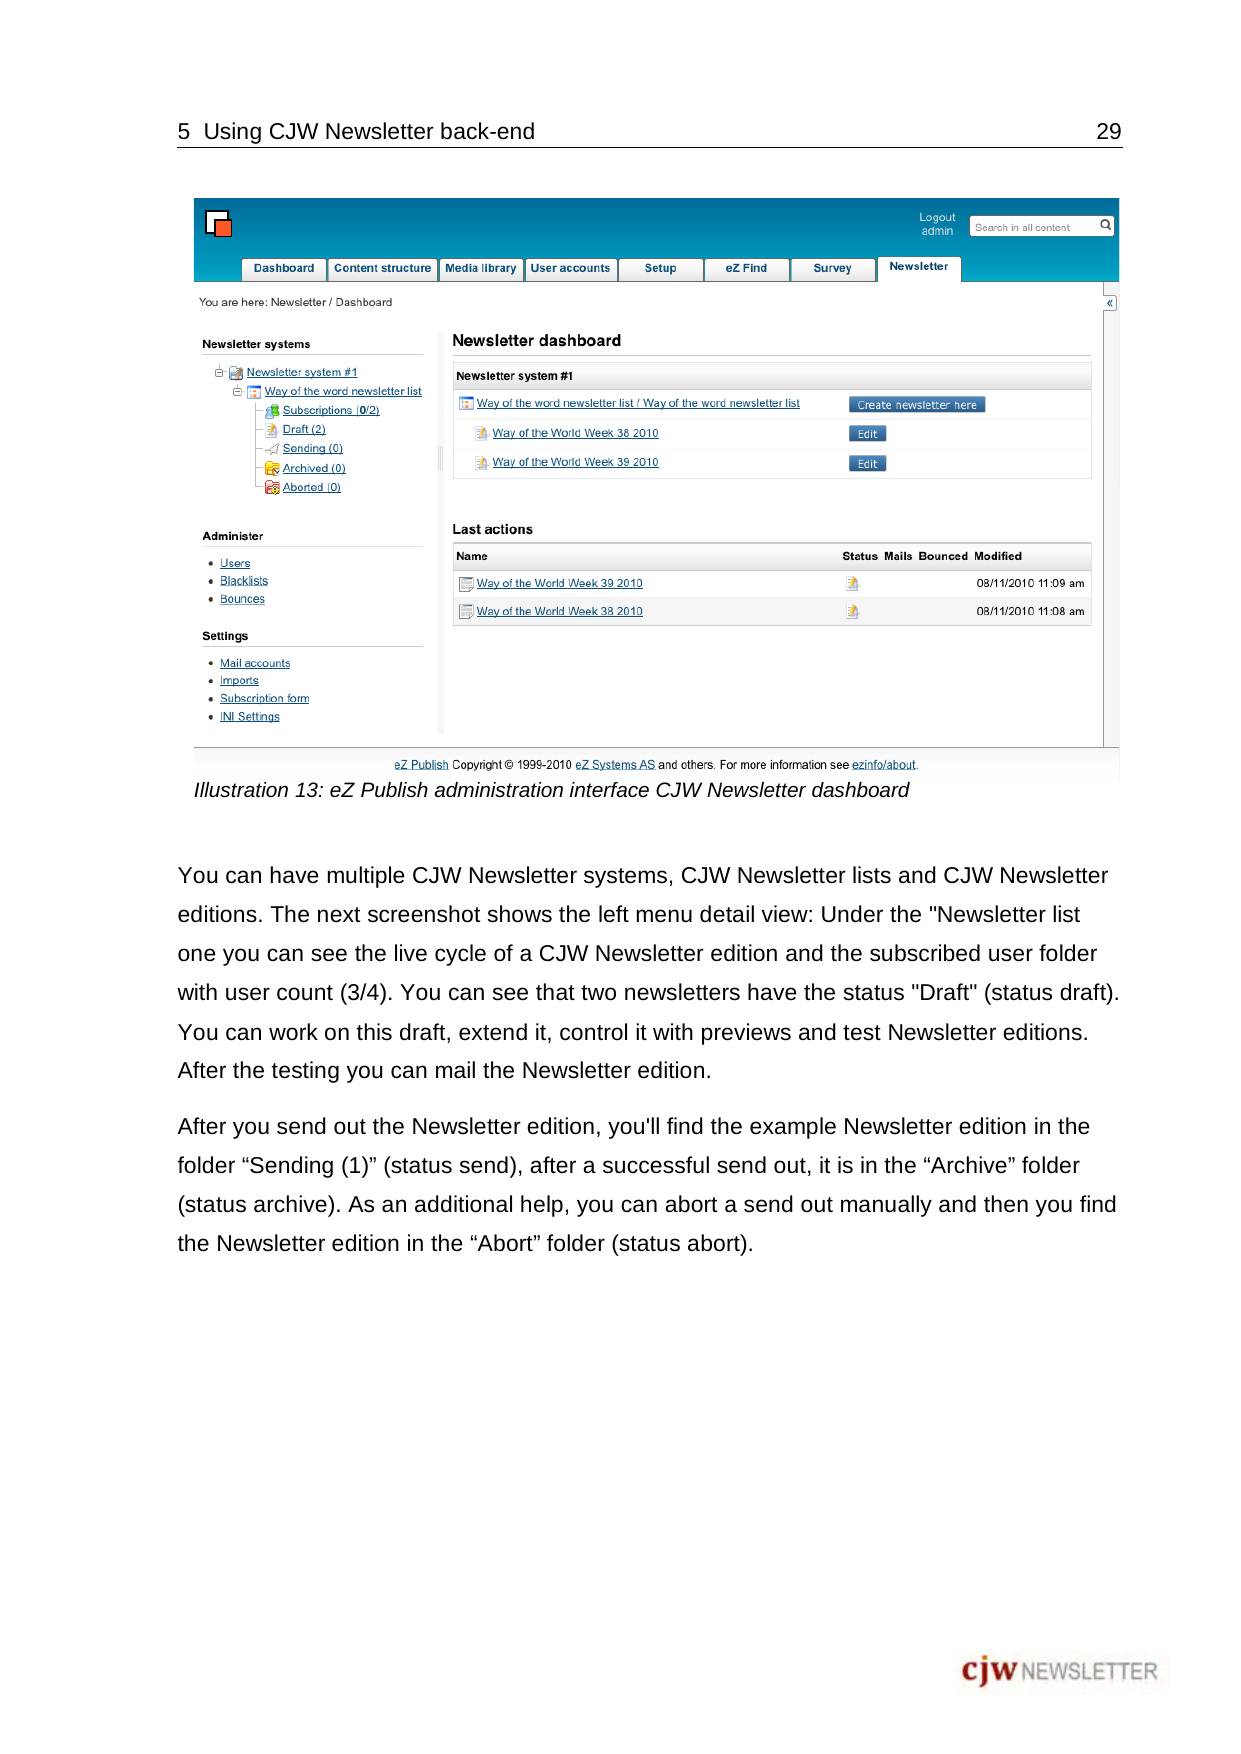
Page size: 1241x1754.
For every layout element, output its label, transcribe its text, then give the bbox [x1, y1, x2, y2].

text After you send out the Newsletter edition, you'll find the example Newsletter edition in the folder “Sending (1)” (status send), after a successful send out, it is in the “Archive” folder (status archive). As an additional help, you can abort a send out manually and then you find the Newsletter edition in the “Abort” folder (status abort). [177, 1113, 1122, 1256]
picture [193, 257, 1120, 779]
picture [970, 216, 1114, 236]
text Illustration 13: eZ Publish administration interface CJW Newsletter dashboard [194, 779, 1119, 802]
picture [206, 211, 231, 236]
picture [953, 1650, 1170, 1695]
text You can have multiple CJW Newsletter systems, CJW Newsletter lists and CJW Newsletter editions. The next screenshot shows the left menu detail view: Under the "Newsletter list one you can see the live cycle of a CJW Newsletter edition and the subscribed user folder with user count (3/4). You can see that two newsletters have the status "Draft" (status draft). You can work on this draft, extend it, control it with previews and test Newsletter editions. After the testing you can mail the Newsletter edition. [177, 863, 1122, 1084]
